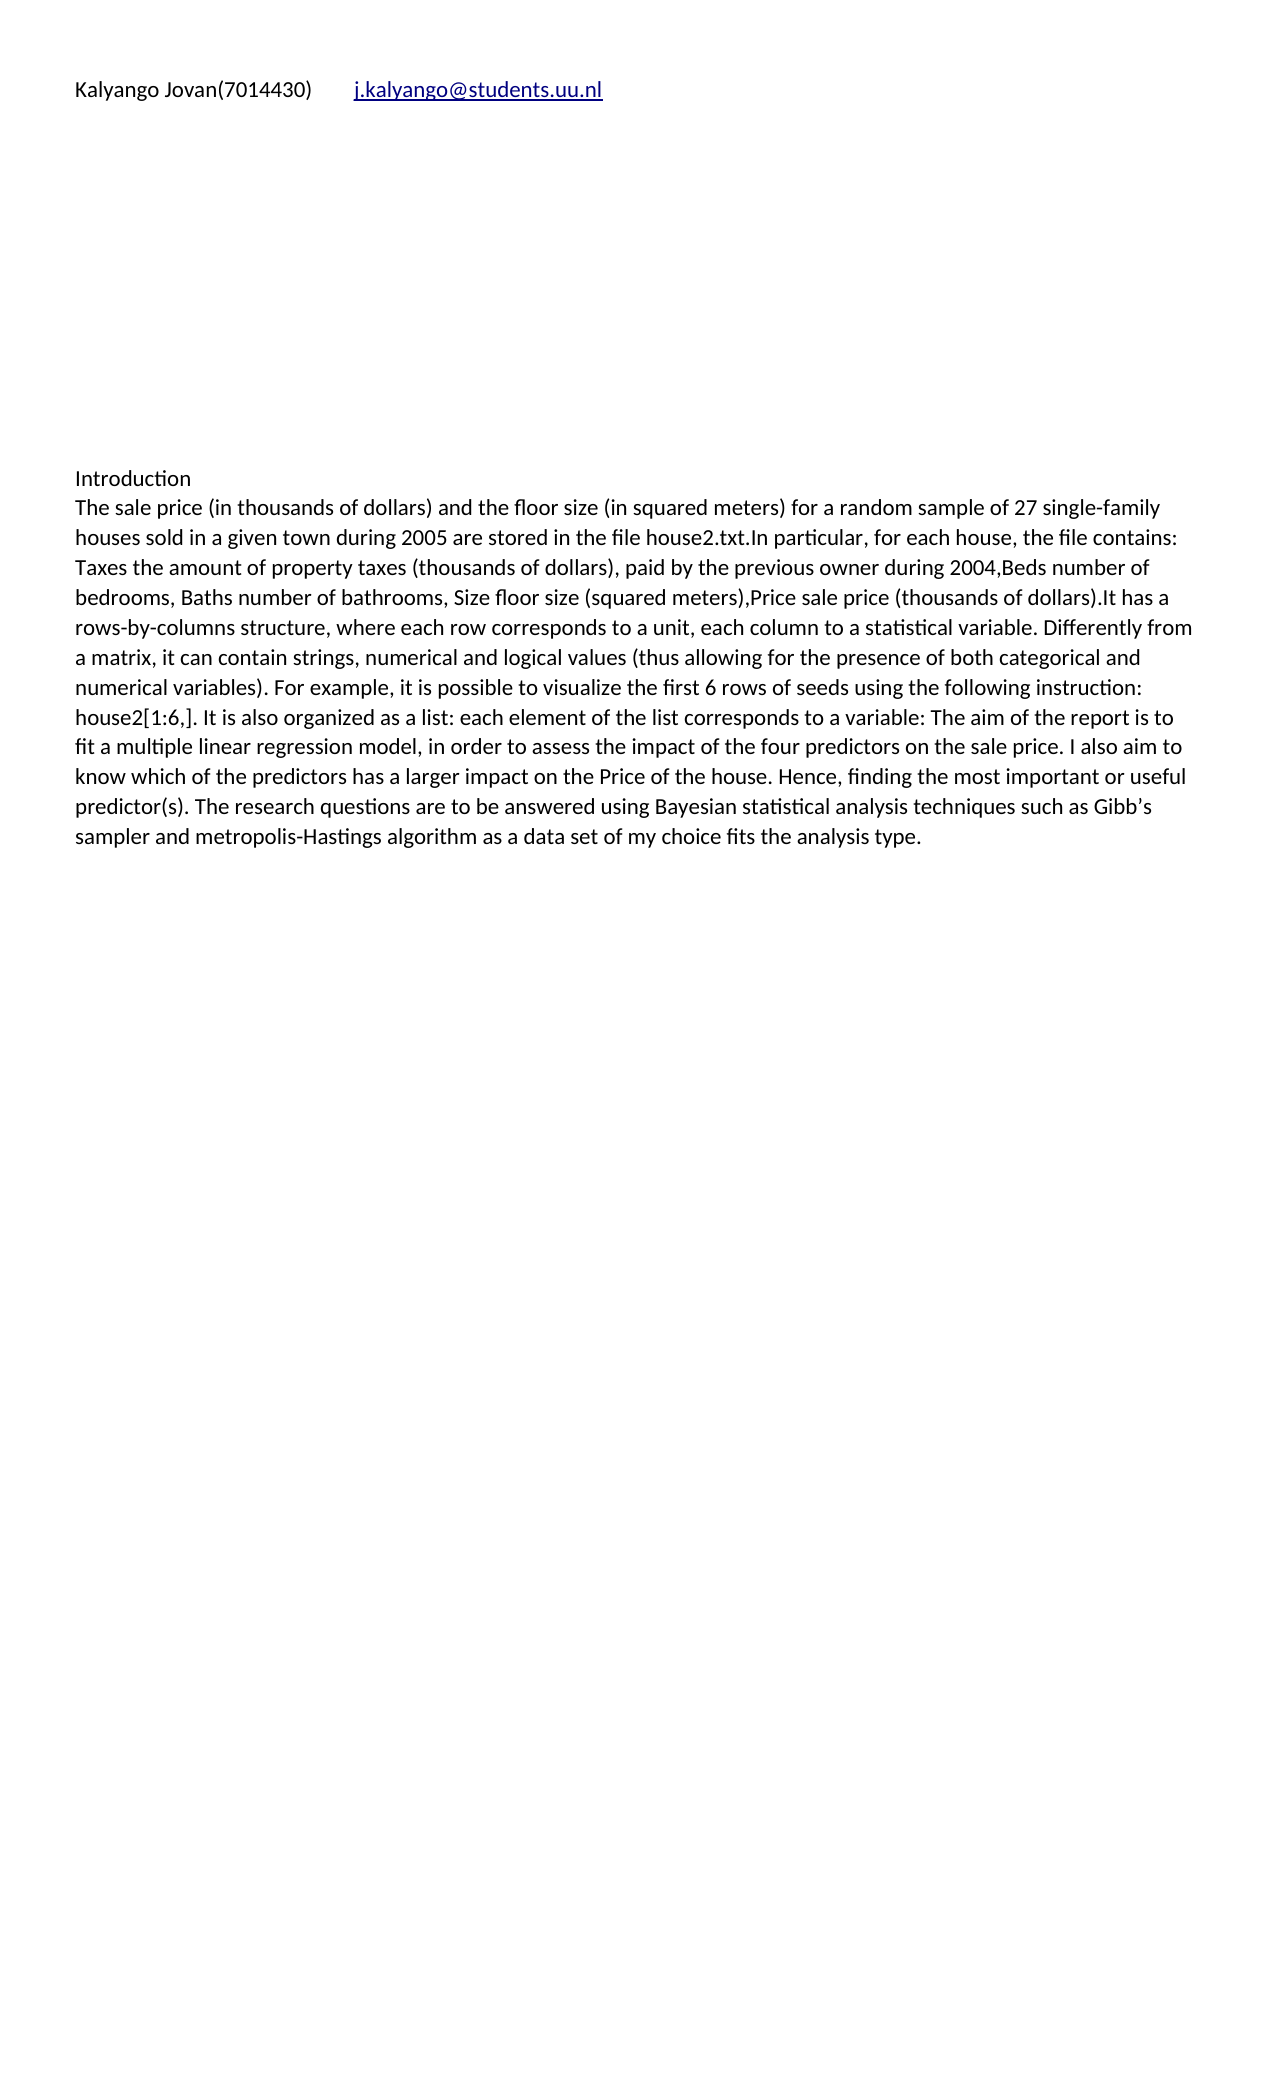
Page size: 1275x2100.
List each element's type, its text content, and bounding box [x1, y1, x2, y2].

text The sale price (in thousands of dollars) and the floor size (in squared meters) for a random sample of 27 single-family houses sold in a given town during 2005 are stored in the file house2.txt.In particular, for each house, the file contains: Taxes the amount of property taxes (thousands of dollars), paid by the previous owner during 2004,Beds number of bedrooms, Baths number of bathrooms, Size floor size (squared meters),Price sale price (thousands of dollars).It has a rows-by-columns structure, where each row corresponds to a unit, each column to a statistical variable. Differently from a matrix, it can contain strings, numerical and logical values (thus allowing for the presence of both categorical and numerical variables). For example, it is possible to visualize the first 6 rows of seeds using the following instruction: house2[1:6,]. It is also organized as a list: each element of the list corresponds to a variable: The aim of the report is to fit a multiple linear regression model, in order to assess the impact of the four predictors on the sale price. I also aim to know which of the predictors has a larger impact on the Price of the house. Hence, finding the most important or useful predictor(s). The research questions are to be answered using Bayesian statistical analysis techniques such as Gibb’s sampler and metropolis-Hastings algorithm as a data set of my choice fits the analysis type. [75, 493, 1200, 850]
text Introduction [75, 464, 1200, 492]
text Kalyango Jovan(7014430) j.kalyango@students.uu.nl [75, 75, 1200, 103]
